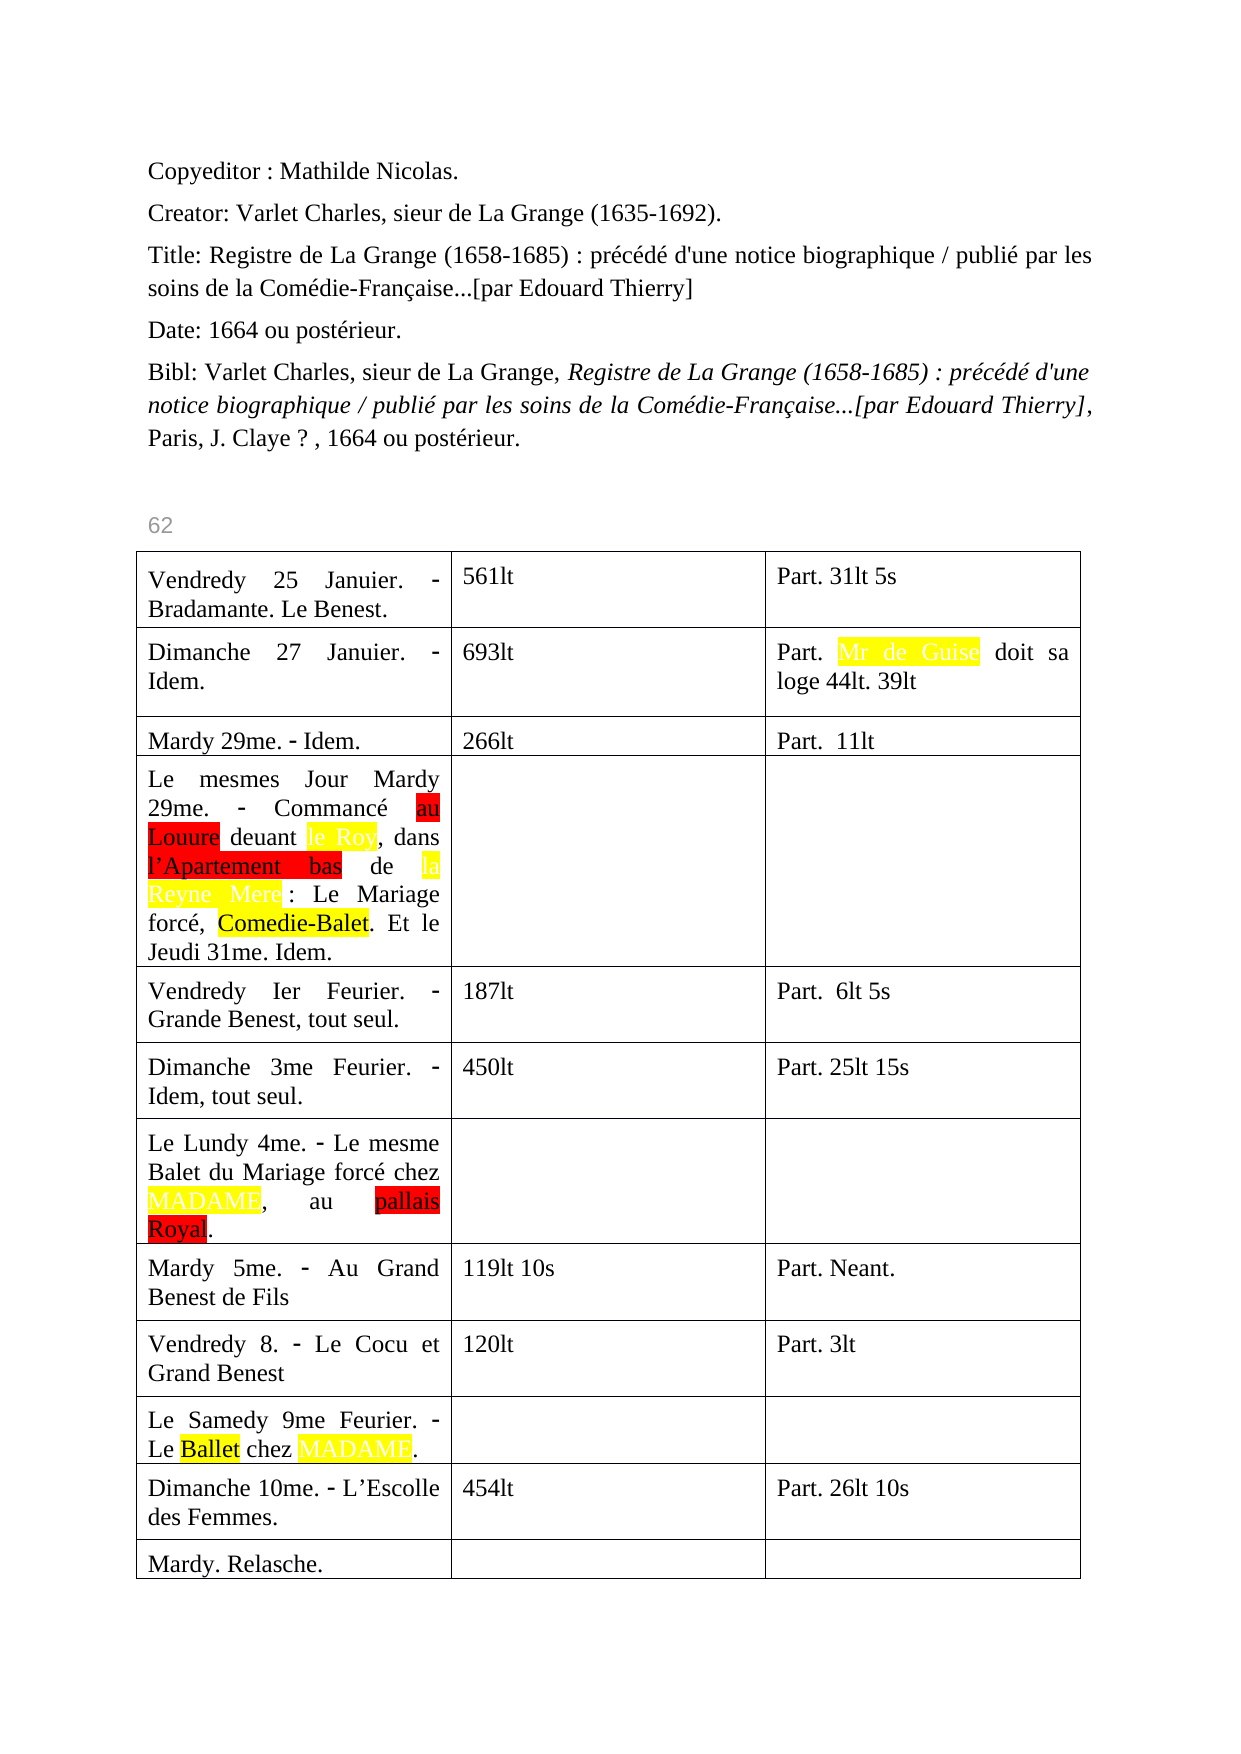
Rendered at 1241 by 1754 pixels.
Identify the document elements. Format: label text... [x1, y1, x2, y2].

table_cell 119lt 10s [452, 1244, 765, 1319]
table_cell 120lt [452, 1321, 765, 1396]
table_header Vendredy 25 Januier.  Bradamante. Le Benest. [137, 552, 451, 627]
text Bibl: Varlet Charles, sieur de La Grange, Registre de La Grange (1658-1685) : précédé d'une notice biographique / publié par les soins de la Comédie-Française...[par Edouard Thierry], Paris, J. Claye ? , 1664 ou postérieur. [148, 357, 1093, 452]
table_cell Dimanche 3me Feurier.  Idem, tout seul. [137, 1043, 451, 1118]
text Creator: Varlet Charles, sieur de La Grange (1635-1692). [148, 198, 1093, 227]
table_cell Part. 26lt 10s [766, 1464, 1080, 1539]
text 62 [173, 512, 1093, 538]
table_cell 266lt [452, 717, 765, 755]
table_header Part. 31lt 5s [766, 552, 1080, 627]
table_cell Le Samedy 9me Feurier.  Le Ballet chez MADAME. [137, 1397, 451, 1463]
table_cell [766, 1119, 1080, 1243]
table_cell Dimanche 27 Januier.  Idem. [137, 628, 451, 716]
table_cell Mardy 29me.  Idem. [137, 717, 451, 755]
table_cell [452, 756, 765, 966]
table_cell Part. Mr de Guise doit sa loge 44lt. 39lt [766, 628, 1080, 716]
table_cell Part. 3lt [766, 1321, 1080, 1396]
table_cell [766, 756, 1080, 966]
table_cell Part. Neant. [766, 1244, 1080, 1319]
table_cell Part. 11lt [766, 717, 1080, 755]
table_cell 693lt [452, 628, 765, 716]
table_cell [452, 1540, 765, 1578]
table_cell [452, 1397, 765, 1463]
table_cell [766, 1540, 1080, 1578]
table_cell 187lt [452, 967, 765, 1042]
table_cell Dimanche 10me.  L’Escolle des Femmes. [137, 1464, 451, 1539]
table_cell 454lt [452, 1464, 765, 1539]
table_cell Le Lundy 4me.  Le mesme Balet du Mariage forcé chez MADAME, au pallais Royal. [137, 1119, 451, 1243]
table_cell Part. 25lt 15s [766, 1043, 1080, 1118]
table_header 561lt [452, 552, 765, 627]
table_cell Vendredy 8.  Le Cocu et Grand Benest [137, 1321, 451, 1396]
text Copyeditor : Mathilde Nicolas. [148, 156, 1093, 185]
table_cell Le mesmes Jour Mardy 29me.  Commancé au Louure deuant le Roy, dans l’Apartement bas de la Reyne Mere : Le Mariage forcé, Comedie-Balet. Et le Jeudi 31me. Idem. [137, 756, 451, 966]
table_cell 450lt [452, 1043, 765, 1118]
text Date: 1664 ou postérieur. [148, 315, 1093, 344]
table_cell [452, 1119, 765, 1243]
table_cell Mardy 5me.  Au Grand Benest de Fils [137, 1244, 451, 1319]
table_cell Mardy. Relasche. [137, 1540, 451, 1578]
table_cell [766, 1397, 1080, 1463]
text Title: Registre de La Grange (1658-1685) : précédé d'une notice biographique / publié par les soins de la Comédie-Française...[par Edouard Thierry] [148, 240, 1093, 302]
table_cell Vendredy Ier Feurier.  Grande Benest, tout seul. [137, 967, 451, 1042]
table_cell Part. 6lt 5s [766, 967, 1080, 1042]
